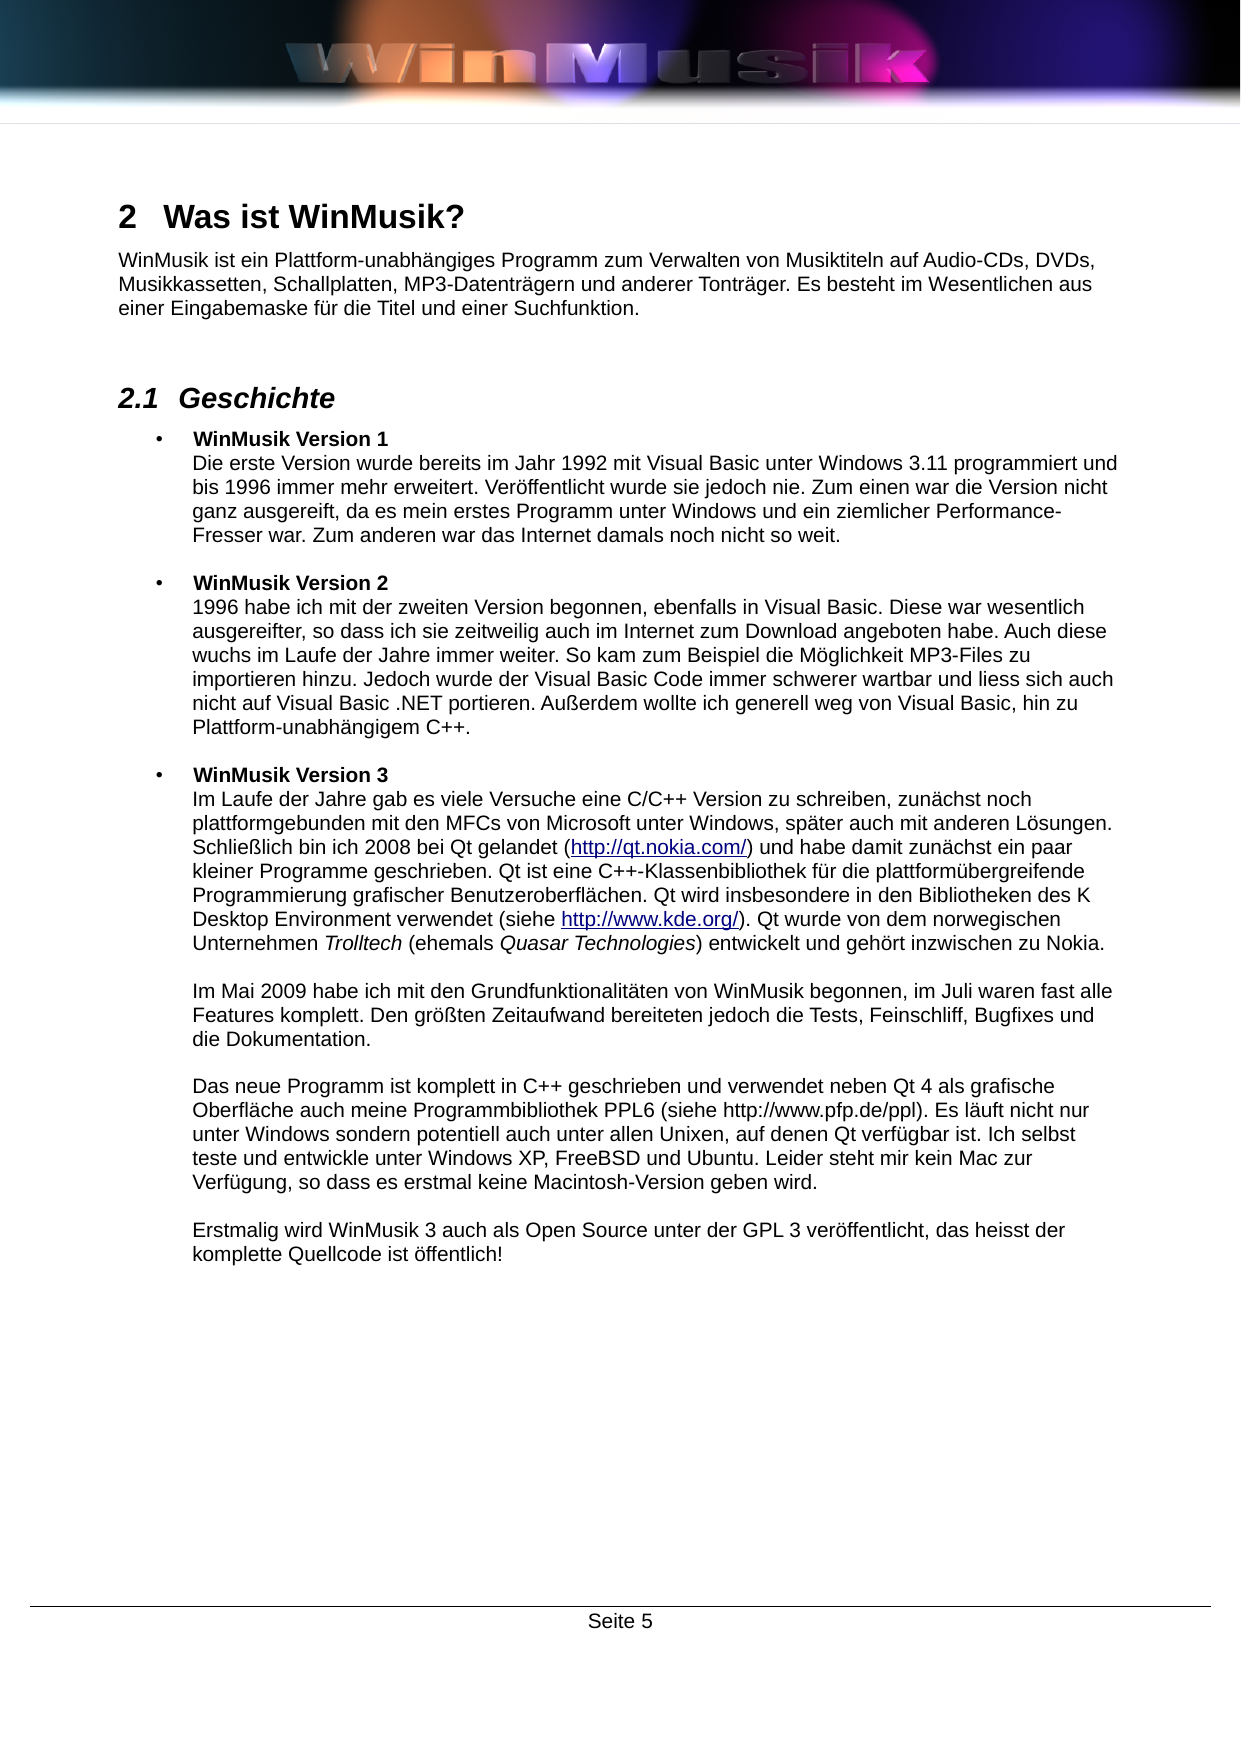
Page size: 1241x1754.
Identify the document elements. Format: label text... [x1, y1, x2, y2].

text Im Laufe der Jahre gab es viele Versuche eine C/C++ Version zu schreiben, zunächst noch plattformgebunden mit den MFCs von Microsoft unter Windows, später auch mit anderen Lösungen. Schließlich bin ich 2008 bei Qt gelandet (http://qt.nokia.com/) und habe damit zunächst ein paar kleiner Programme geschrieben. Qt ist eine C++-Klassenbibliothek für die plattformübergreifende Programmierung grafischer Benutzeroberflächen. Qt wird insbesondere in den Bibliotheken des K Desktop Environment verwendet (siehe http://www.kde.org/). Qt wurde von dem norwegischen Unternehmen Trolltech (ehemals Quasar Technologies) entwickelt und gehört inzwischen zu Nokia. [192, 787, 1122, 954]
list WinMusik Version 1 [156, 427, 1122, 451]
text Die erste Version wurde bereits im Jahr 1992 mit Visual Basic unter Windows 3.11 programmiert und bis 1996 immer mehr erweitert. Veröffentlicht wurde sie jedoch nie. Zum einen war die Version nicht ganz ausgereift, da es mein erstes Programm unter Windows und ein ziemlicher Performance-Fresser war. Zum anderen war das Internet damals noch nicht so weit. [192, 451, 1122, 547]
text Im Mai 2009 habe ich mit den Grundfunktionalitäten von WinMusik begonnen, im Juli waren fast alle Features komplett. Den größten Zeitaufwand bereiteten jedoch die Tests, Feinschliff, Bugfixes und die Dokumentation. [192, 978, 1122, 1050]
list WinMusik Version 2 [156, 571, 1122, 595]
text 1996 habe ich mit der zweiten Version begonnen, ebenfalls in Visual Basic. Diese war wesentlich ausgereifter, so dass ich sie zeitweilig auch im Internet zum Download angeboten habe. Auch diese wuchs im Laufe der Jahre immer weiter. So kam zum Beispiel die Möglichkeit MP3-Files zu importieren hinzu. Jedoch wurde der Visual Basic Code immer schwerer wartbar und liess sich auch nicht auf Visual Basic .NET portieren. Außerdem wollte ich generell weg von Visual Basic, hin zu Plattform-unabhängigem C++. [192, 595, 1122, 739]
text WinMusik ist ein Plattform-unabhängiges Programm zum Verwalten von Musiktiteln auf Audio-CDs, DVDs, Musikkassetten, Schallplatten, MP3-Datenträgern und anderer Tonträger. Es besteht im Wesentlichen aus einer Eingabemaske für die Titel und einer Suchfunktion. [118, 248, 1122, 319]
text Das neue Programm ist komplett in C++ geschrieben und verwendet neben Qt 4 als grafische Oberfläche auch meine Programmbibliothek PPL6 (siehe http://www.pfp.de/ppl). Es läuft nicht nur unter Windows sondern potentiell auch unter allen Unixen, auf denen Qt verfügbar ist. Ich selbst teste und entwickle unter Windows XP, FreeBSD und Ubuntu. Leider steht mir kein Mac zur Verfügung, so dass es erstmal keine Macintosh-Version geben wird. Erstmalig wird WinMusik 3 auch als Open Source unter der GPL 3 veröffentlicht, das heisst der komplette Quellcode ist öffentlich! [192, 1074, 1122, 1266]
list WinMusik Version 3 [156, 763, 1122, 787]
subtitle Geschichte [118, 381, 1122, 414]
subtitle Was ist WinMusik? [118, 197, 1122, 235]
